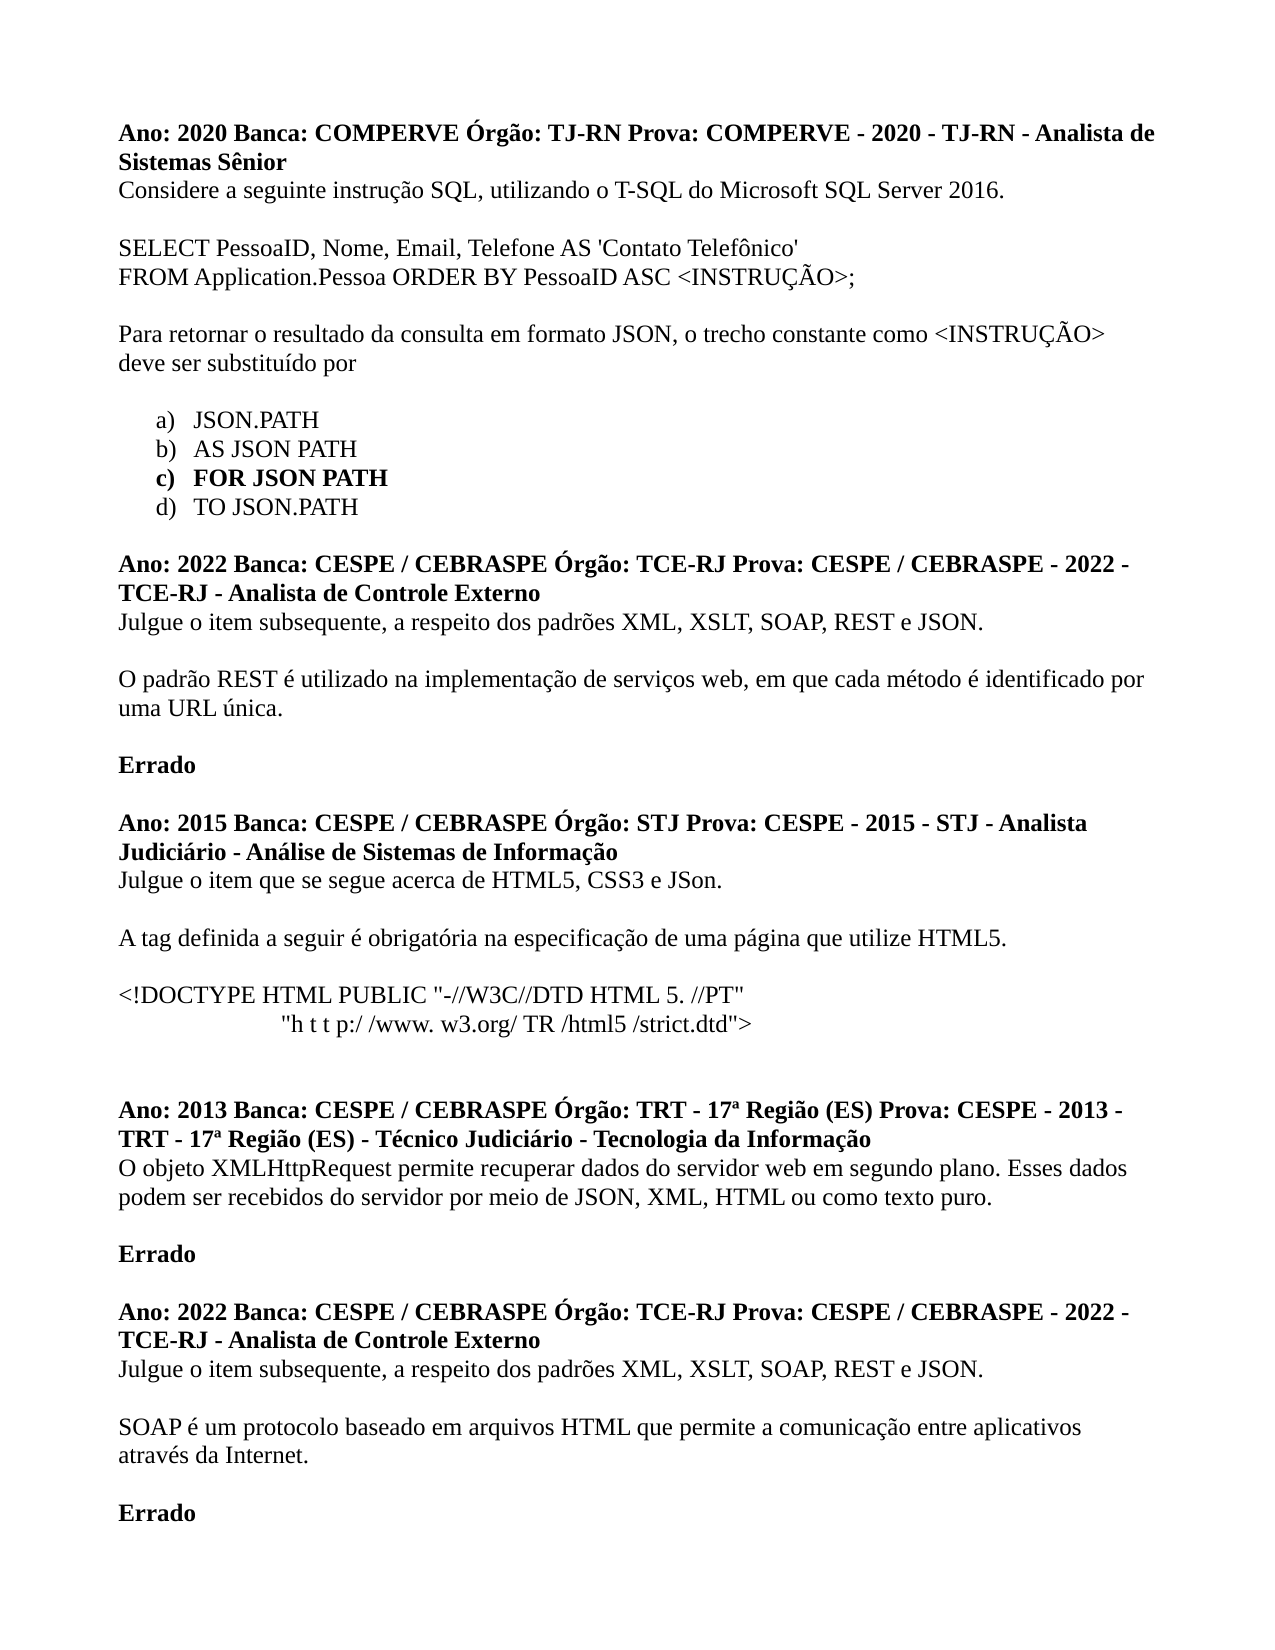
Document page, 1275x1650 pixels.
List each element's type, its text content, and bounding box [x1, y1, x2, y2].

text O padrão REST é utilizado na implementação de serviços web, em que cada método é identificado por uma URL única. [118, 664, 1157, 722]
text Ano: 2022 Banca: CESPE / CEBRASPE Órgão: TCE-RJ Prova: CESPE / CEBRASPE - 2022 - TCE-RJ - Analista de Controle Externo [118, 1297, 1157, 1354]
list AS JSON PATH [156, 434, 1157, 463]
text Errado [118, 751, 1157, 779]
text O objeto XMLHttpRequest permite recuperar dados do servidor web em segundo plano. Esses dados podem ser recebidos do servidor por meio de JSON, XML, HTML ou como texto puro. [118, 1153, 1157, 1211]
text SELECT PessoaID, Nome, Email, Telefone AS 'Contato Telefônico' [118, 233, 1157, 262]
text Considere a seguinte instrução SQL, utilizando o T-SQL do Microsoft SQL Server 2016. [118, 176, 1157, 204]
text SOAP é um protocolo baseado em arquivos HTML que permite a comunicação entre aplicativos através da Internet. [118, 1412, 1157, 1469]
text FROM Application.Pessoa ORDER BY PessoaID ASC <INSTRUÇÃO>; [118, 262, 1157, 291]
text Ano: 2013 Banca: CESPE / CEBRASPE Órgão: TRT - 17ª Região (ES) Prova: CESPE - 2013 - TRT - 17ª Região (ES) - Técnico Judiciário - Tecnologia da Informação [118, 1096, 1157, 1153]
text Errado [118, 1239, 1157, 1268]
text Ano: 2020 Banca: COMPERVE Órgão: TJ-RN Prova: COMPERVE - 2020 - TJ-RN - Analista de Sistemas Sênior [118, 118, 1157, 176]
list JSON.PATH [156, 406, 1157, 434]
text Ano: 2015 Banca: CESPE / CEBRASPE Órgão: STJ Prova: CESPE - 2015 - STJ - Analista Judiciário - Análise de Sistemas de Informação [118, 808, 1157, 866]
text Julgue o item subsequente, a respeito dos padrões XML, XSLT, SOAP, REST e JSON. [118, 1354, 1157, 1383]
text "h t t p:/ /www. w3.org/ TR /html5 /strict.dtd"> [118, 1009, 1157, 1038]
text Julgue o item que se segue acerca de HTML5, CSS3 e JSon. [118, 866, 1157, 894]
text Ano: 2022 Banca: CESPE / CEBRASPE Órgão: TCE-RJ Prova: CESPE / CEBRASPE - 2022 - TCE-RJ - Analista de Controle Externo [118, 549, 1157, 607]
text Julgue o item subsequente, a respeito dos padrões XML, XSLT, SOAP, REST e JSON. [118, 607, 1157, 636]
text A tag definida a seguir é obrigatória na especificação de uma página que utilize HTML5. [118, 923, 1157, 952]
list TO JSON.PATH [156, 492, 1157, 521]
list FOR JSON PATH [156, 463, 1157, 492]
text Para retornar o resultado da consulta em formato JSON, o trecho constante como <INSTRUÇÃO> deve ser substituído por [118, 319, 1157, 377]
text <!DOCTYPE HTML PUBLIC "-//W3C//DTD HTML 5. //PT" [118, 981, 1157, 1009]
text Errado [118, 1498, 1157, 1527]
